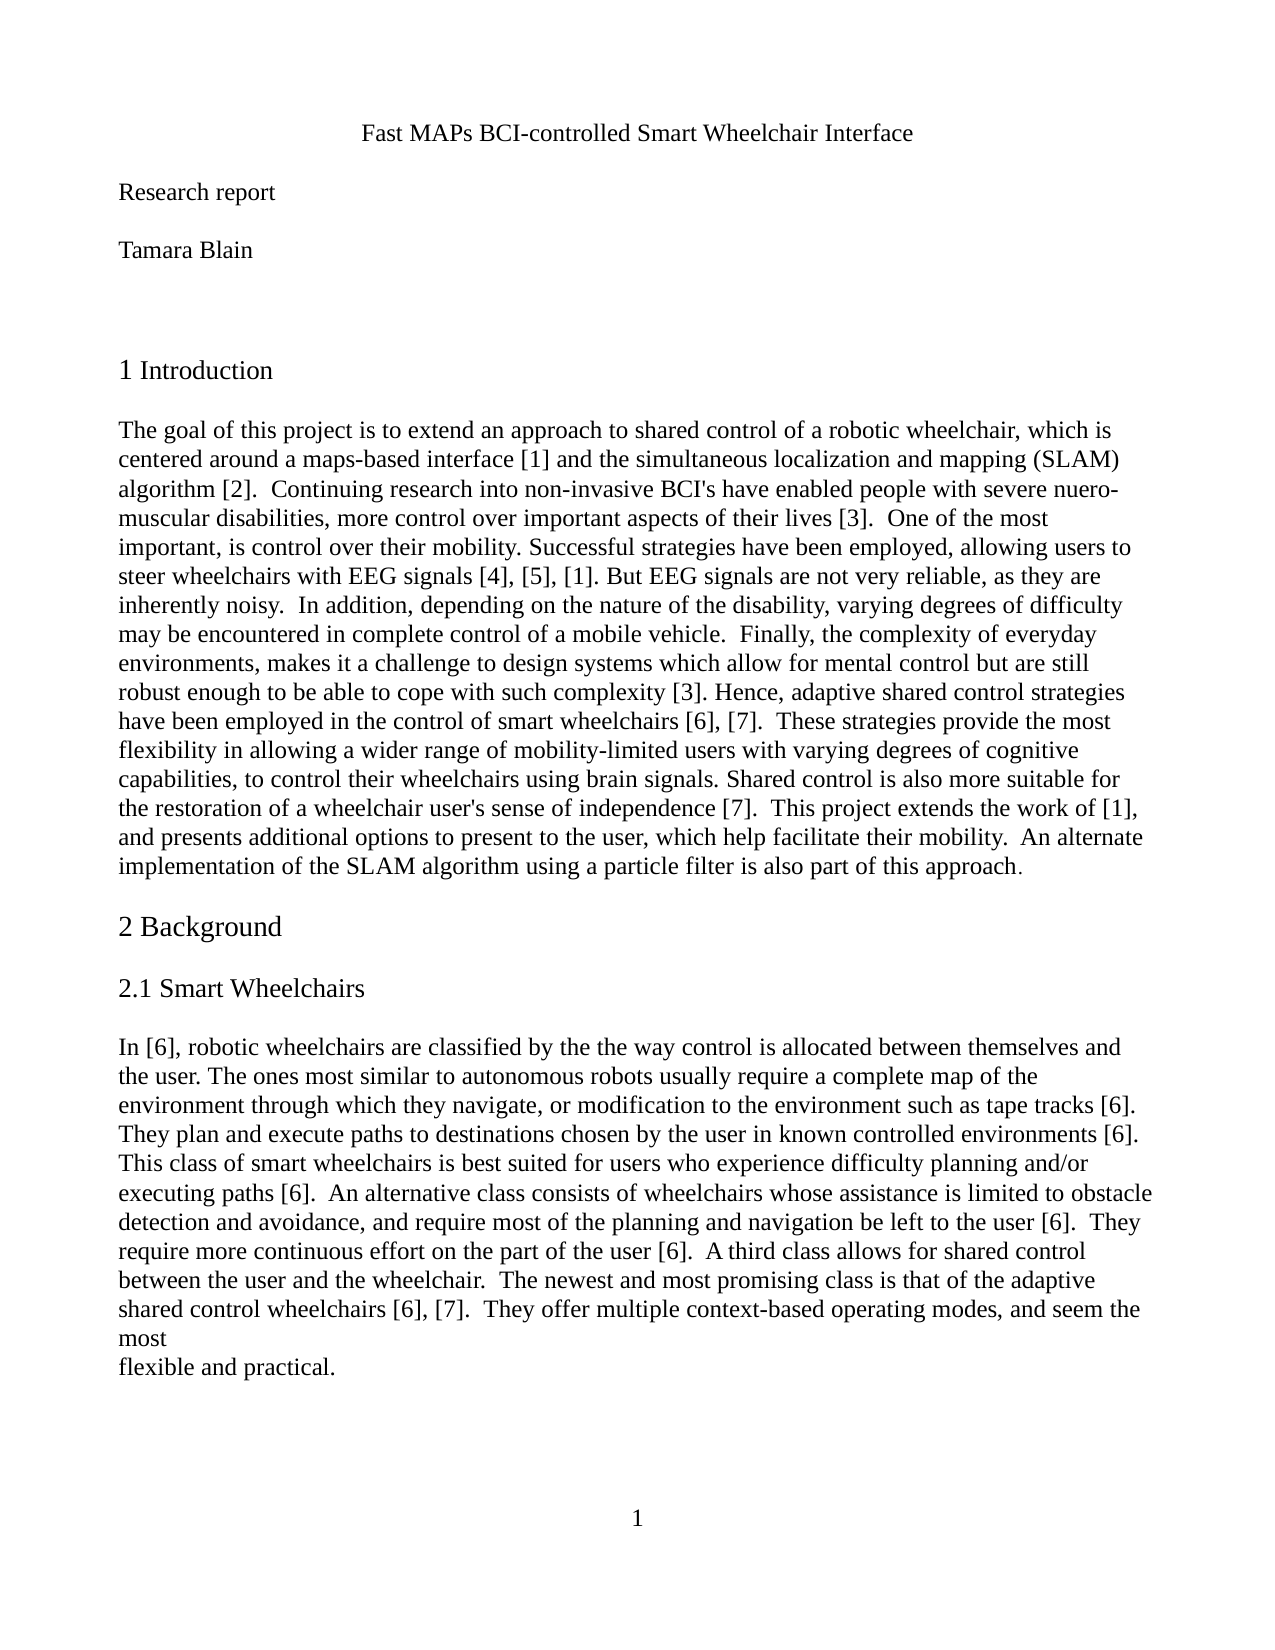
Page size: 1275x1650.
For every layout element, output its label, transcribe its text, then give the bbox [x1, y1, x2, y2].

text The goal of this project is to extend an approach to shared control of a robotic wheelchair, which is centered around a maps-based interface [1] and the simultaneous localization and mapping (SLAM) algorithm [2]. Continuing research into non-invasive BCI's have enabled people with severe nuero-muscular disabilities, more control over important aspects of their lives [3]. One of the most important, is control over their mobility. Successful strategies have been employed, allowing users to steer wheelchairs with EEG signals [4], [5], [1]. But EEG signals are not very reliable, as they are inherently noisy. In addition, depending on the nature of the disability, varying degrees of difficulty may be encountered in complete control of a mobile vehicle. Finally, the complexity of everyday environments, makes it a challenge to design systems which allow for mental control but are still robust enough to be able to cope with such complexity [3]. Hence, adaptive shared control strategies have been employed in the control of smart wheelchairs [6], [7]. These strategies provide the most flexibility in allowing a wider range of mobility-limited users with varying degrees of cognitive capabilities, to control their wheelchairs using brain signals. Shared control is also more suitable for the restoration of a wheelchair user's sense of independence [7]. This project extends the work of [1], and presents additional options to present to the user, which help facilitate their mobility. An alternate implementation of the SLAM algorithm using a particle filter is also part of this approach. [118, 415, 1157, 880]
text 1 Introduction [118, 352, 1157, 386]
text 2.1 Smart Wheelchairs [118, 972, 1157, 1003]
text flexible and practical. [118, 1352, 1157, 1381]
text Research report [118, 177, 1157, 206]
text Tamara Blain [118, 235, 1157, 264]
text 2 Background [118, 909, 1157, 943]
text Fast MAPs BCI-controlled Smart Wheelchair Interface [118, 118, 1157, 147]
text In [6], robotic wheelchairs are classified by the the way control is allocated between themselves and the user. The ones most similar to autonomous robots usually require a complete map of the environment through which they navigate, or modification to the environment such as tape tracks [6]. They plan and execute paths to destinations chosen by the user in known controlled environments [6]. This class of smart wheelchairs is best suited for users who experience difficulty planning and/or executing paths [6]. An alternative class consists of wheelchairs whose assistance is limited to obstacle detection and avoidance, and require most of the planning and navigation be left to the user [6]. They require more continuous effort on the part of the user [6]. A third class allows for shared control between the user and the wheelchair. The newest and most promising class is that of the adaptive shared control wheelchairs [6], [7]. They offer multiple context-based operating modes, and seem the most [118, 1032, 1157, 1352]
